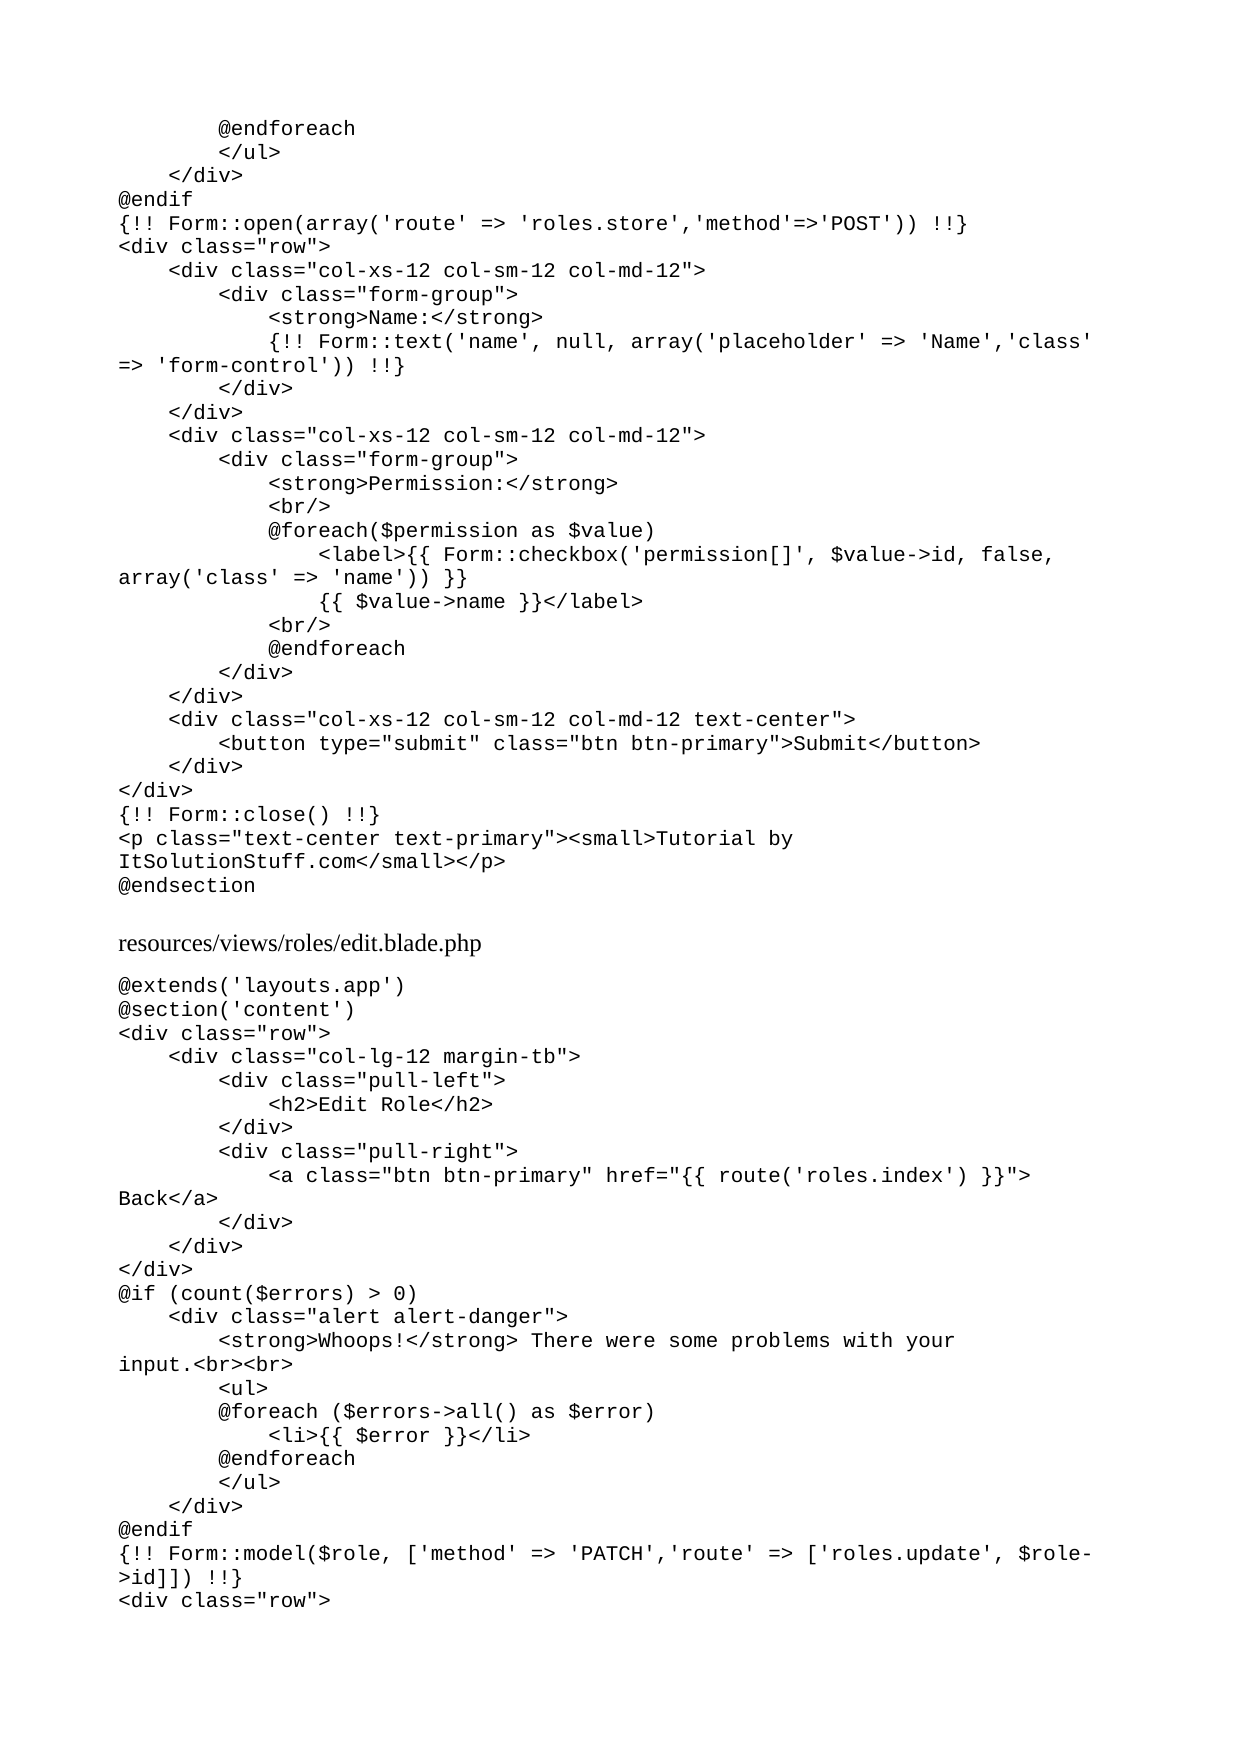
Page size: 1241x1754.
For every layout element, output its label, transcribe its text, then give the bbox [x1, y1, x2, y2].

text <div class="form-group"> [118, 449, 1122, 473]
text @endif [118, 1519, 1122, 1543]
text </ul> [118, 142, 1122, 165]
text <button type="submit" class="btn btn-primary">Submit</button> [118, 733, 1122, 757]
text <strong>Whoops!</strong> There were some problems with your input.<br><br> [118, 1330, 1122, 1377]
text {!! Form::open(array('route' => 'roles.store','method'=>'POST')) !!} [118, 213, 1122, 236]
text {{ $value->name }}</label> [118, 591, 1122, 615]
text <div class="pull-left"> [118, 1070, 1122, 1094]
text </div> [118, 686, 1122, 709]
text <li>{{ $error }}</li> [118, 1425, 1122, 1448]
text <div class="col-lg-12 margin-tb"> [118, 1046, 1122, 1070]
text </div> [118, 378, 1122, 402]
text @endforeach [118, 1448, 1122, 1472]
text <div class="pull-right"> [118, 1141, 1122, 1165]
text </div> [118, 1117, 1122, 1141]
text {!! Form::model($role, ['method' => 'PATCH','route' => ['roles.update', $role->id]]) !!} [118, 1543, 1122, 1590]
text <strong>Permission:</strong> [118, 473, 1122, 496]
text {!! Form::close() !!} [118, 804, 1122, 827]
text <br/> [118, 615, 1122, 638]
text </div> [118, 780, 1122, 804]
text @extends('layouts.app') [118, 976, 1122, 999]
text </div> [118, 1236, 1122, 1259]
text </div> [118, 662, 1122, 686]
text <div class="col-xs-12 col-sm-12 col-md-12"> [118, 260, 1122, 284]
text <h2>Edit Role</h2> [118, 1094, 1122, 1117]
text </div> [118, 1496, 1122, 1519]
text <div class="row"> [118, 1023, 1122, 1046]
text @endif [118, 189, 1122, 213]
text @foreach ($errors->all() as $error) [118, 1401, 1122, 1425]
text @endsection [118, 875, 1122, 898]
text <br/> [118, 496, 1122, 520]
text </div> [118, 1212, 1122, 1236]
text </div> [118, 165, 1122, 189]
text {!! Form::text('name', null, array('placeholder' => 'Name','class' => 'form-control')) !!} [118, 331, 1122, 378]
text </ul> [118, 1472, 1122, 1496]
text <ul> [118, 1377, 1122, 1401]
text <div class="col-xs-12 col-sm-12 col-md-12"> [118, 426, 1122, 449]
text @endforeach [118, 118, 1122, 142]
text <div class="alert alert-danger"> [118, 1307, 1122, 1330]
text <div class="form-group"> [118, 284, 1122, 307]
text resources/views/roles/edit.blade.php [118, 928, 1122, 957]
text <div class="row"> [118, 1590, 1122, 1614]
text <label>{{ Form::checkbox('permission[]', $value->id, false, array('class' => 'name')) }} [118, 544, 1122, 591]
text <strong>Name:</strong> [118, 307, 1122, 331]
text <a class="btn btn-primary" href="{{ route('roles.index') }}"> Back</a> [118, 1165, 1122, 1212]
text @endforeach [118, 638, 1122, 662]
text <div class="col-xs-12 col-sm-12 col-md-12 text-center"> [118, 709, 1122, 733]
text </div> [118, 757, 1122, 780]
text <p class="text-center text-primary"><small>Tutorial by ItSolutionStuff.com</small></p> [118, 827, 1122, 875]
text @if (count($errors) > 0) [118, 1283, 1122, 1307]
text @foreach($permission as $value) [118, 520, 1122, 544]
text </div> [118, 402, 1122, 426]
text @section('content') [118, 999, 1122, 1023]
text <div class="row"> [118, 236, 1122, 260]
text </div> [118, 1259, 1122, 1283]
